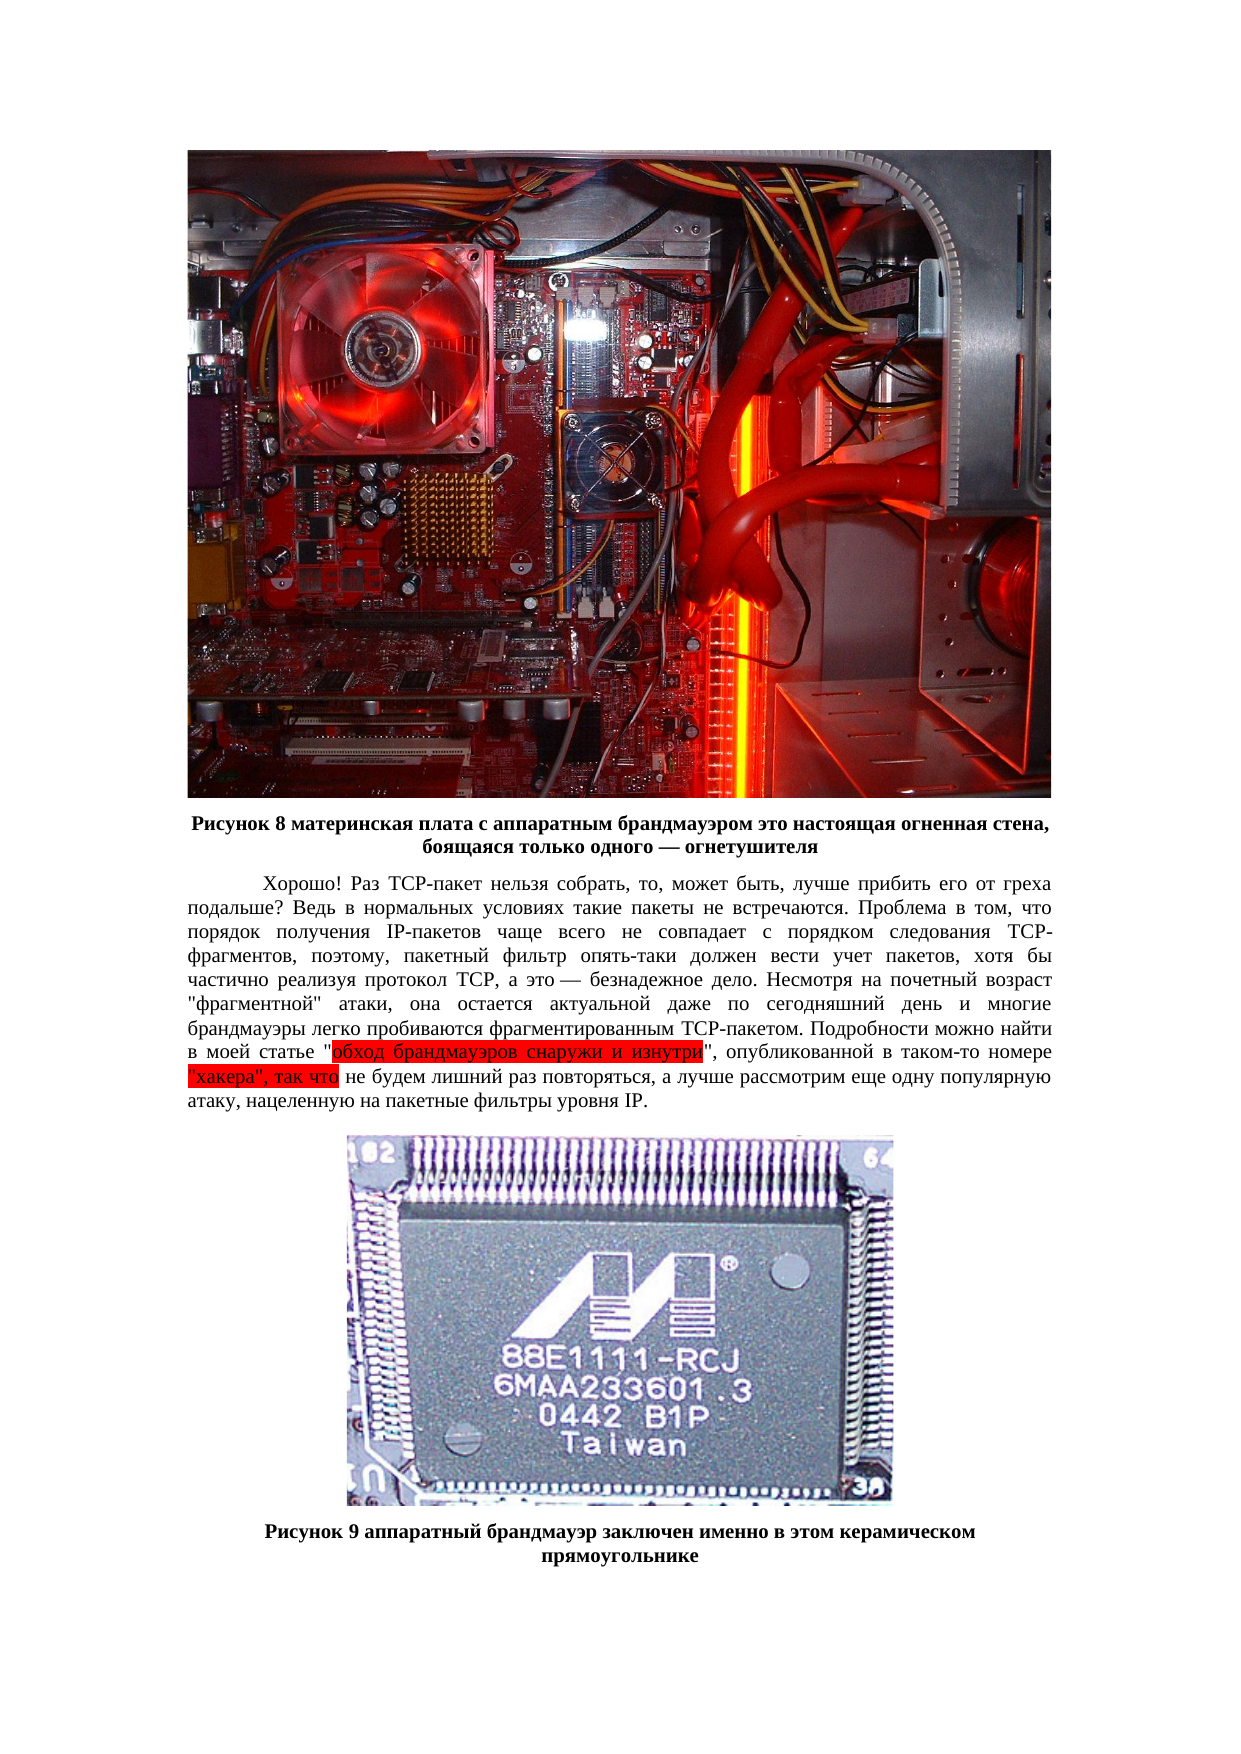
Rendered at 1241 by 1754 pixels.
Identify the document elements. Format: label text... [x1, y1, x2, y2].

text Рисунок 8 материнская плата с аппаратным брандмауэром это настоящая огненная стена, боящаяся только одного — огнетушителя [187, 810, 1053, 858]
picture [187, 150, 1052, 798]
text Рисунок 9 аппаратный брандмауэр заключен именно в этом керамическом прямоугольнике [187, 1518, 1053, 1567]
picture [346, 1135, 894, 1506]
text Хорошо! Раз TCP-пакет нельзя собрать, то, может быть, лучше прибить его от греха подальше? Ведь в нормальных условиях такие пакеты не встречаются. Проблема в том, что порядок получения IP-пакетов чаще всего не совпадает с порядком следования TCP-фрагментов, поэтому, пакетный фильтр опять-таки должен вести учет пакетов, хотя бы частично реализуя протокол TCP, а это — безнадежное дело. Несмотря на почетный возраст "фрагментной" атаки, она остается актуальной даже по сегодняшний день и многие брандмауэры легко пробиваются фрагментированным TCP-пакетом. Подробности можно найти в моей статье "обход брандмауэров снаружи и изнутри", опубликованной в таком-то номере "хакера", так что не будем лишний раз повторяться, а лучше рассмотрим еще одну популярную атаку, нацеленную на пакетные фильтры уровня IP. [187, 871, 1053, 1112]
